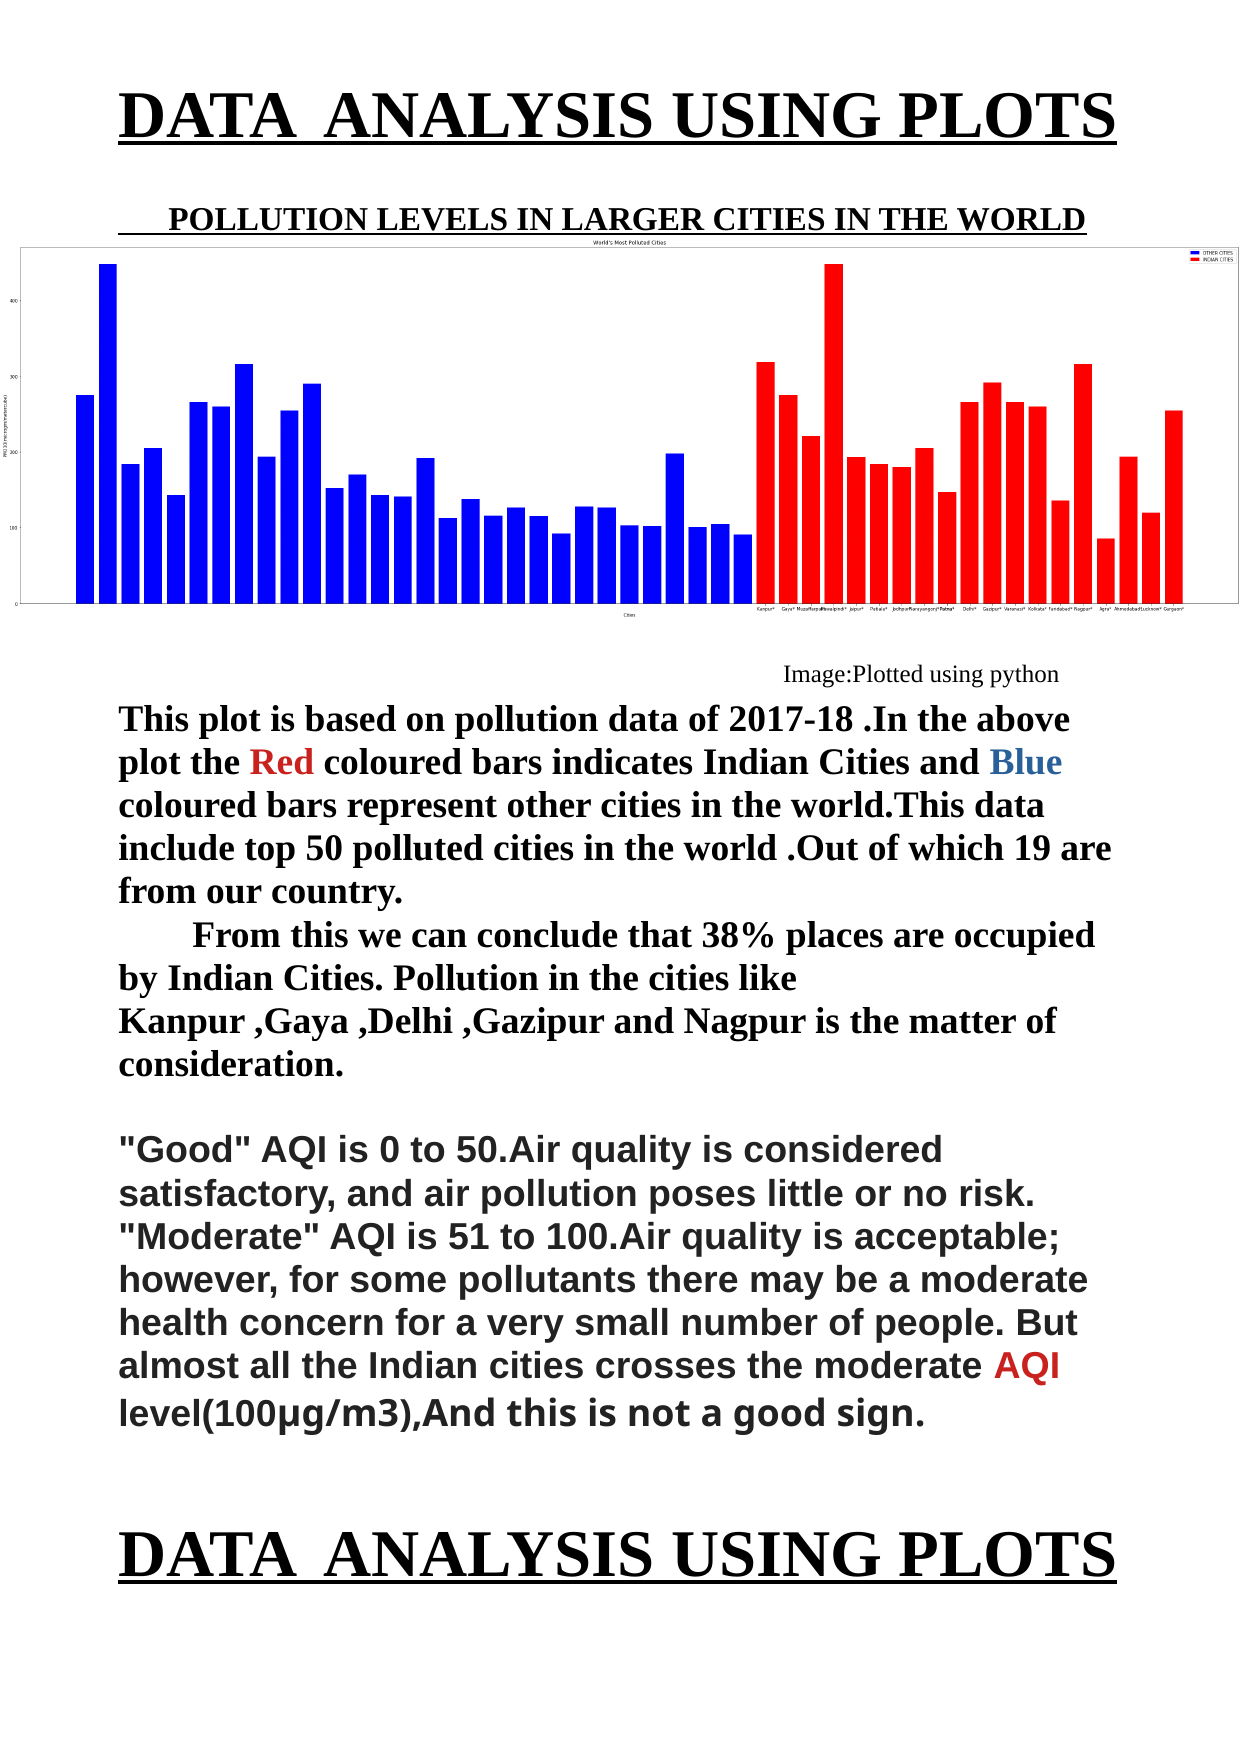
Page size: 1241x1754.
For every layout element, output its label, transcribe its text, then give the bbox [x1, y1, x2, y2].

text POLLUTION LEVELS IN LARGER CITIES IN THE WORLD [118, 199, 1122, 237]
text DATA ANALYSIS USING PLOTS [118, 1514, 1122, 1591]
text This plot is based on pollution data of 2017-18 .In the above plot the Red coloured bars indicates Indian Cities and Blue coloured bars represent other cities in the world.This data include top 50 polluted cities in the world .Out of which 19 are from our country. [118, 696, 1122, 912]
text From this we can conclude that 38% places are occupied by Indian Cities. Pollution in the cities like Kanpur ,Gaya ,Delhi ,Gazipur and Nagpur is the matter of consideration. [118, 912, 1122, 1084]
text "Good" AQI is 0 to 50.Air quality is considered satisfactory, and air pollution poses little or no risk. "Moderate" AQI is 51 to 100.Air quality is acceptable; however, for some pollutants there may be a moderate health concern for a very small number of people. But almost all the Indian cities crosses the moderate AQI level(100μg/m3),And this is not a good sign. [118, 1128, 1122, 1437]
text Image:Plotted using python [118, 620, 1122, 696]
text DATA ANALYSIS USING PLOTS [118, 75, 1122, 152]
